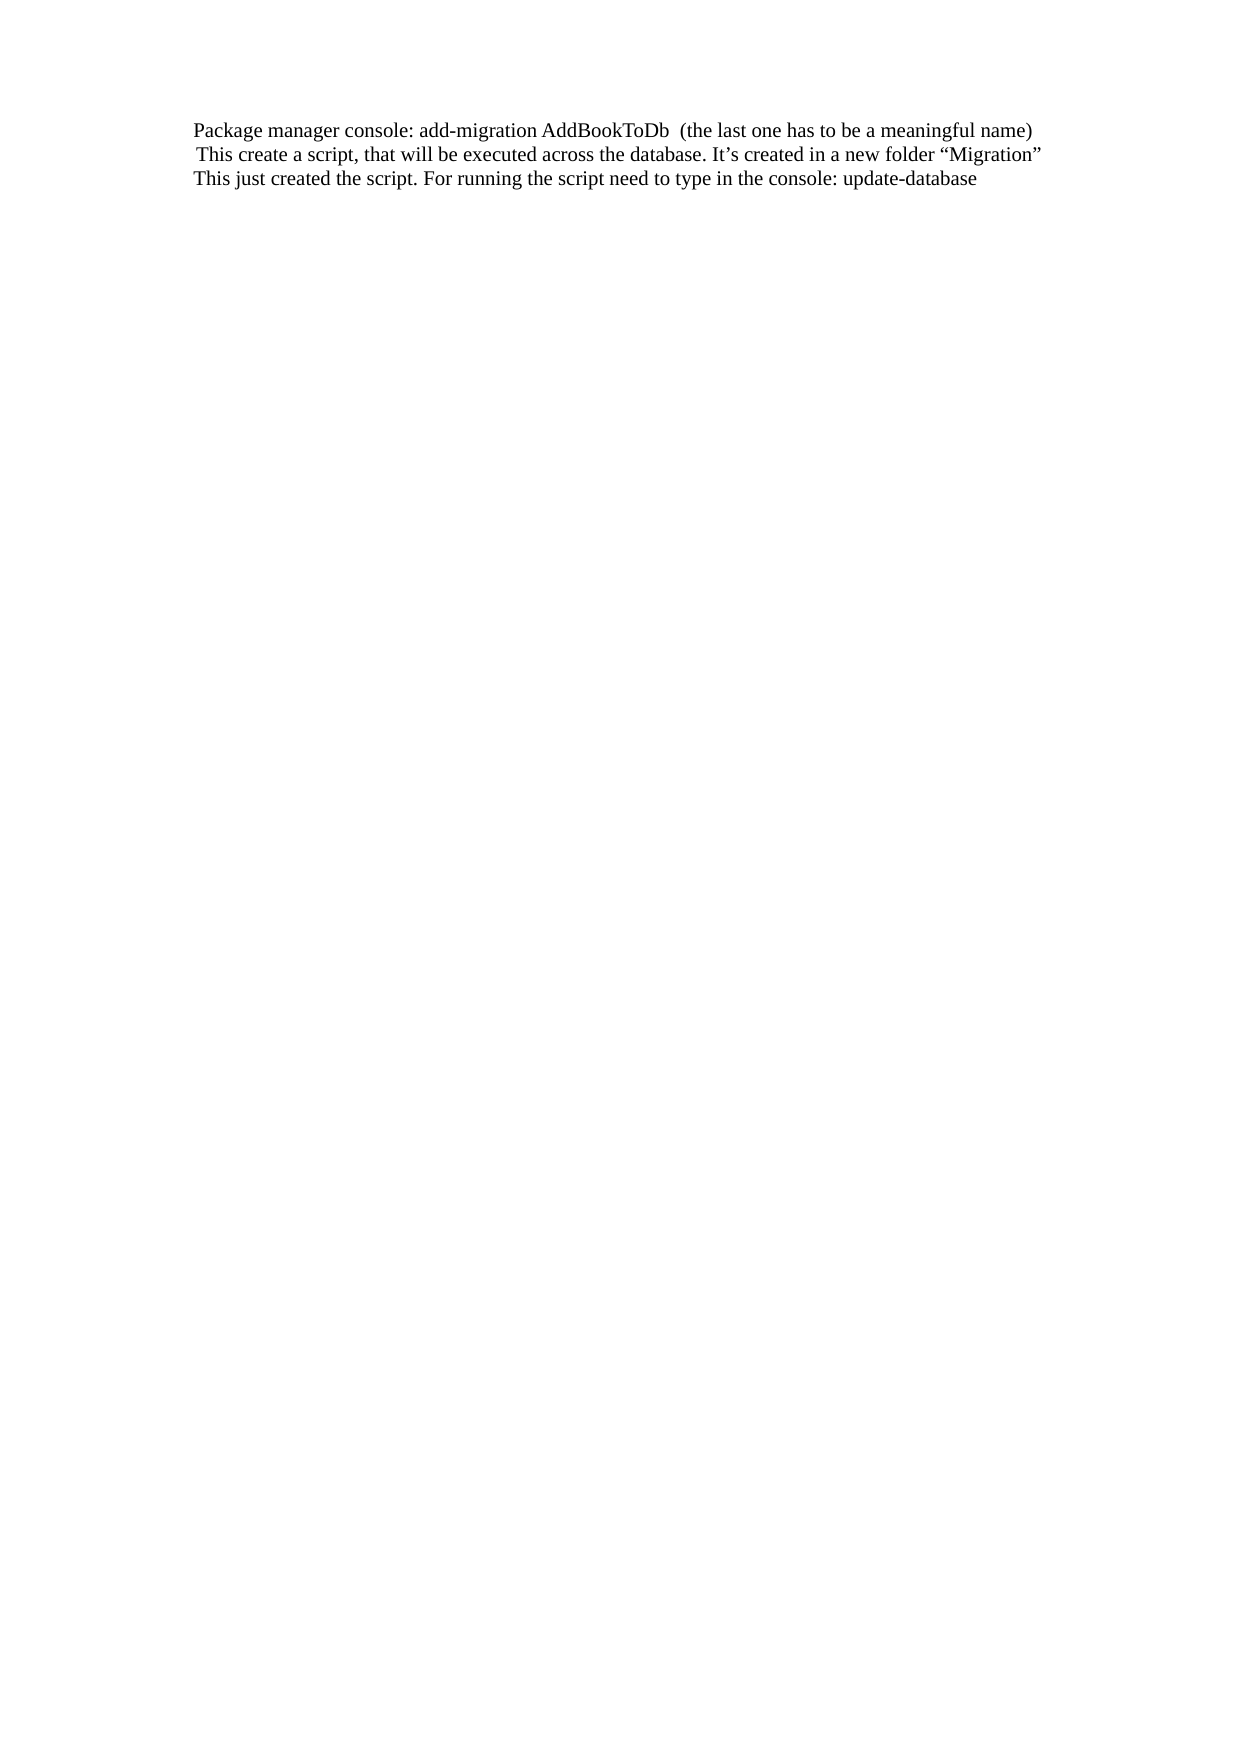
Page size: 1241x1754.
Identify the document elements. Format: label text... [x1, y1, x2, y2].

text This just created the script. For running the script need to type in the console: update-database [118, 166, 1122, 190]
text This create a script, that will be executed across the database. It’s created in a new folder “Migration” [118, 142, 1122, 166]
text Package manager console: add-migration AddBookToDb (the last one has to be a meaningful name) [118, 118, 1122, 142]
